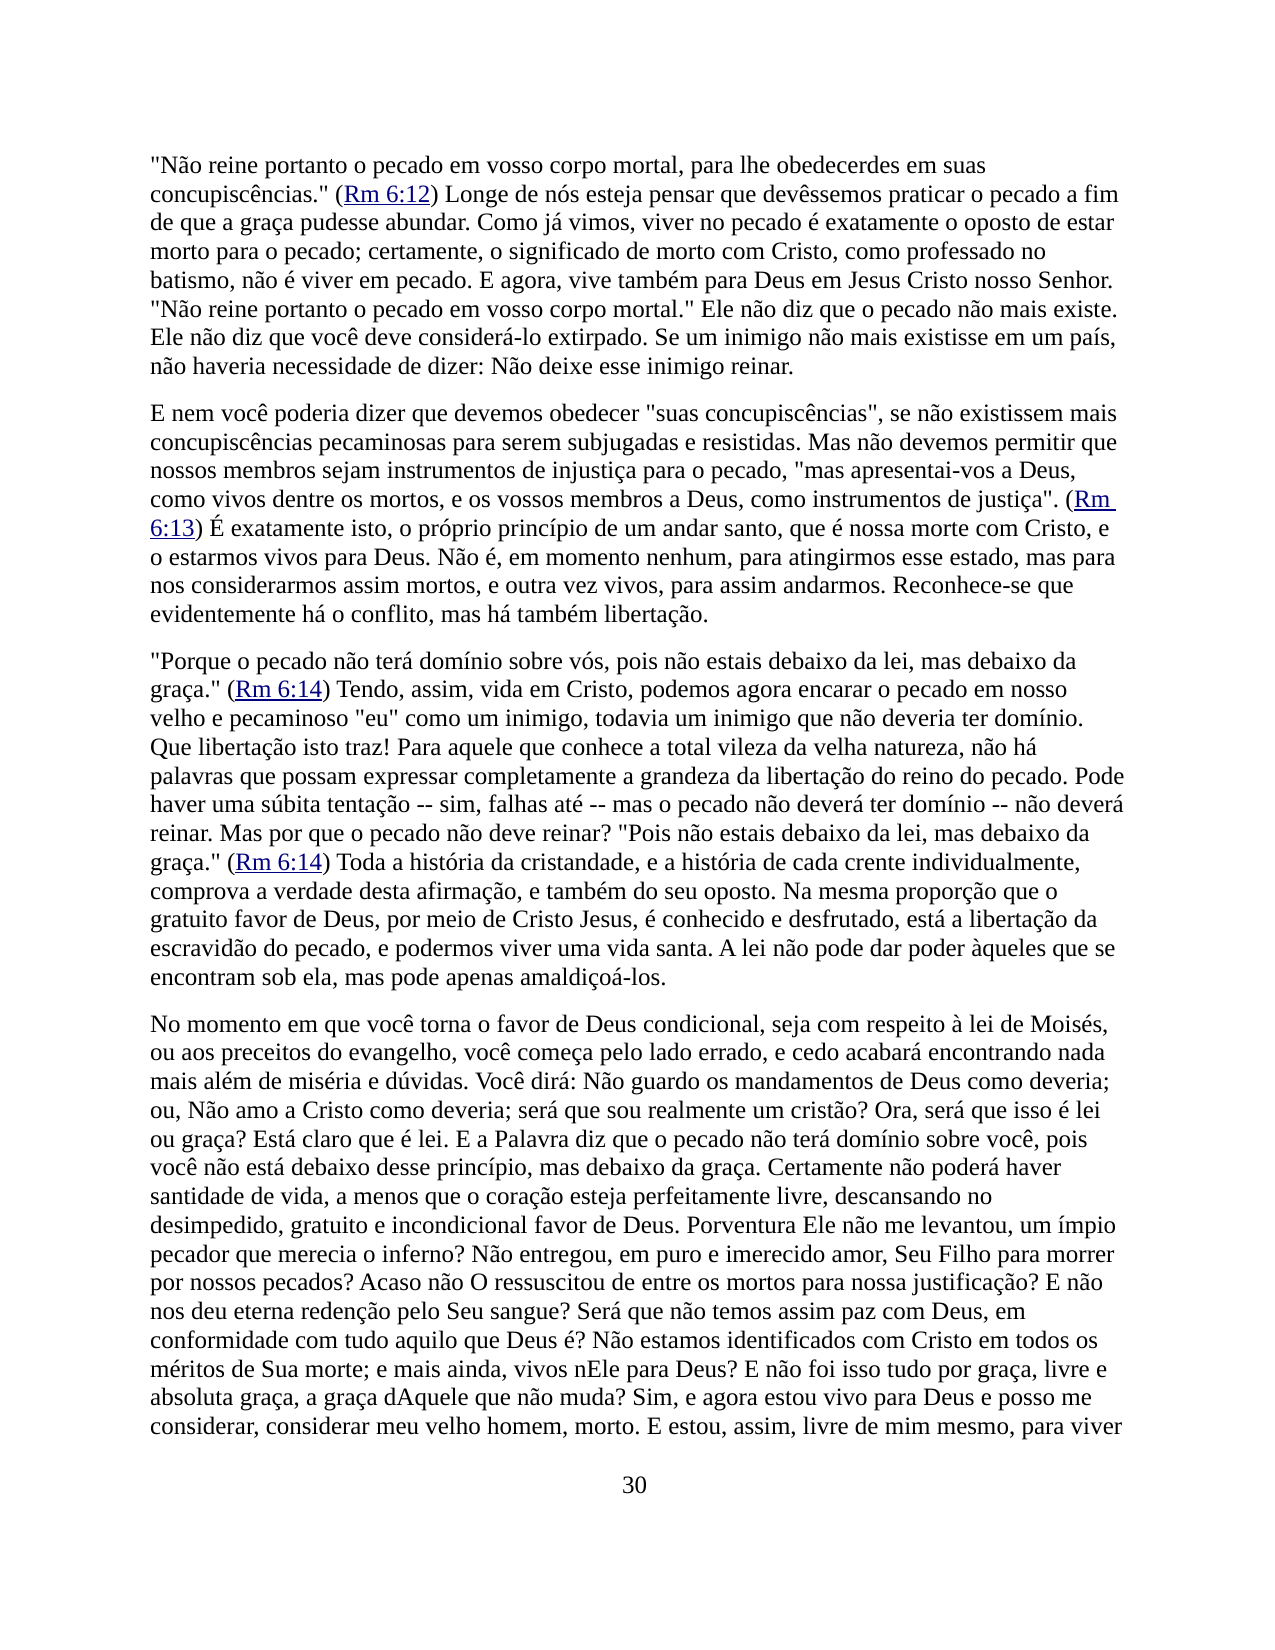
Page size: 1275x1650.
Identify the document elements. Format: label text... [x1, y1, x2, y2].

text E nem você poderia dizer que devemos obedecer "suas concupiscências", se não existissem mais concupiscências pecaminosas para serem subjugadas e resistidas. Mas não devemos permitir que nossos membros sejam instrumentos de injustiça para o pecado, "mas apresentai-vos a Deus, como vivos dentre os mortos, e os vossos membros a Deus, como instrumentos de justiça". (Rm 6:13) É exatamente isto, o próprio princípio de um andar santo, que é nossa morte com Cristo, e o estarmos vivos para Deus. Não é, em momento nenhum, para atingirmos esse estado, mas para nos considerarmos assim mortos, e outra vez vivos, para assim andarmos. Reconhece-se que evidentemente há o conflito, mas há também libertação. [150, 398, 1125, 628]
text "Não reine portanto o pecado em vosso corpo mortal, para lhe obedecerdes em suas concupiscências." (Rm 6:12) Longe de nós esteja pensar que devêssemos praticar o pecado a fim de que a graça pudesse abundar. Como já vimos, viver no pecado é exatamente o oposto de estar morto para o pecado; certamente, o significado de morto com Cristo, como professado no batismo, não é viver em pecado. E agora, vive também para Deus em Jesus Cristo nosso Senhor. "Não reine portanto o pecado em vosso corpo mortal." Ele não diz que o pecado não mais existe. Ele não diz que você deve considerá-lo extirpado. Se um inimigo não mais existisse em um país, não haveria necessidade de dizer: Não deixe esse inimigo reinar. [150, 150, 1125, 380]
text No momento em que você torna o favor de Deus condicional, seja com respeito à lei de Moisés, ou aos preceitos do evangelho, você começa pelo lado errado, e cedo acabará encontrando nada mais além de miséria e dúvidas. Você dirá: Não guardo os mandamentos de Deus como deveria; ou, Não amo a Cristo como deveria; será que sou realmente um cristão? Ora, será que isso é lei ou graça? Está claro que é lei. E a Palavra diz que o pecado não terá domínio sobre você, pois você não está debaixo desse princípio, mas debaixo da graça. Certamente não poderá haver santidade de vida, a menos que o coração esteja perfeitamente livre, descansando no desimpedido, gratuito e incondicional favor de Deus. Porventura Ele não me levantou, um ímpio pecador que merecia o inferno? Não entregou, em puro e imerecido amor, Seu Filho para morrer por nossos pecados? Acaso não O ressuscitou de entre os mortos para nossa justificação? E não nos deu eterna redenção pelo Seu sangue? Será que não temos assim paz com Deus, em conformidade com tudo aquilo que Deus é? Não estamos identificados com Cristo em todos os méritos de Sua morte; e mais ainda, vivos nEle para Deus? E não foi isso tudo por graça, livre e absoluta graça, a graça dAquele que não muda? Sim, e agora estou vivo para Deus e posso me considerar, considerar meu velho homem, morto. E estou, assim, livre de mim mesmo, para viver [150, 1009, 1125, 1440]
text "Porque o pecado não terá domínio sobre vós, pois não estais debaixo da lei, mas debaixo da graça." (Rm 6:14) Tendo, assim, vida em Cristo, podemos agora encarar o pecado em nosso velho e pecaminoso "eu" como um inimigo, todavia um inimigo que não deveria ter domínio. Que libertação isto traz! Para aquele que conhece a total vileza da velha natureza, não há palavras que possam expressar completamente a grandeza da libertação do reino do pecado. Pode haver uma súbita tentação -- sim, falhas até -- mas o pecado não deverá ter domínio -- não deverá reinar. Mas por que o pecado não deve reinar? "Pois não estais debaixo da lei, mas debaixo da graça." (Rm 6:14) Toda a história da cristandade, e a história de cada crente individualmente, comprova a verdade desta afirmação, e também do seu oposto. Na mesma proporção que o gratuito favor de Deus, por meio de Cristo Jesus, é conhecido e desfrutado, está a libertação da escravidão do pecado, e podermos viver uma vida santa. A lei não pode dar poder àqueles que se encontram sob ela, mas pode apenas amaldiçoá-los. [150, 646, 1125, 991]
